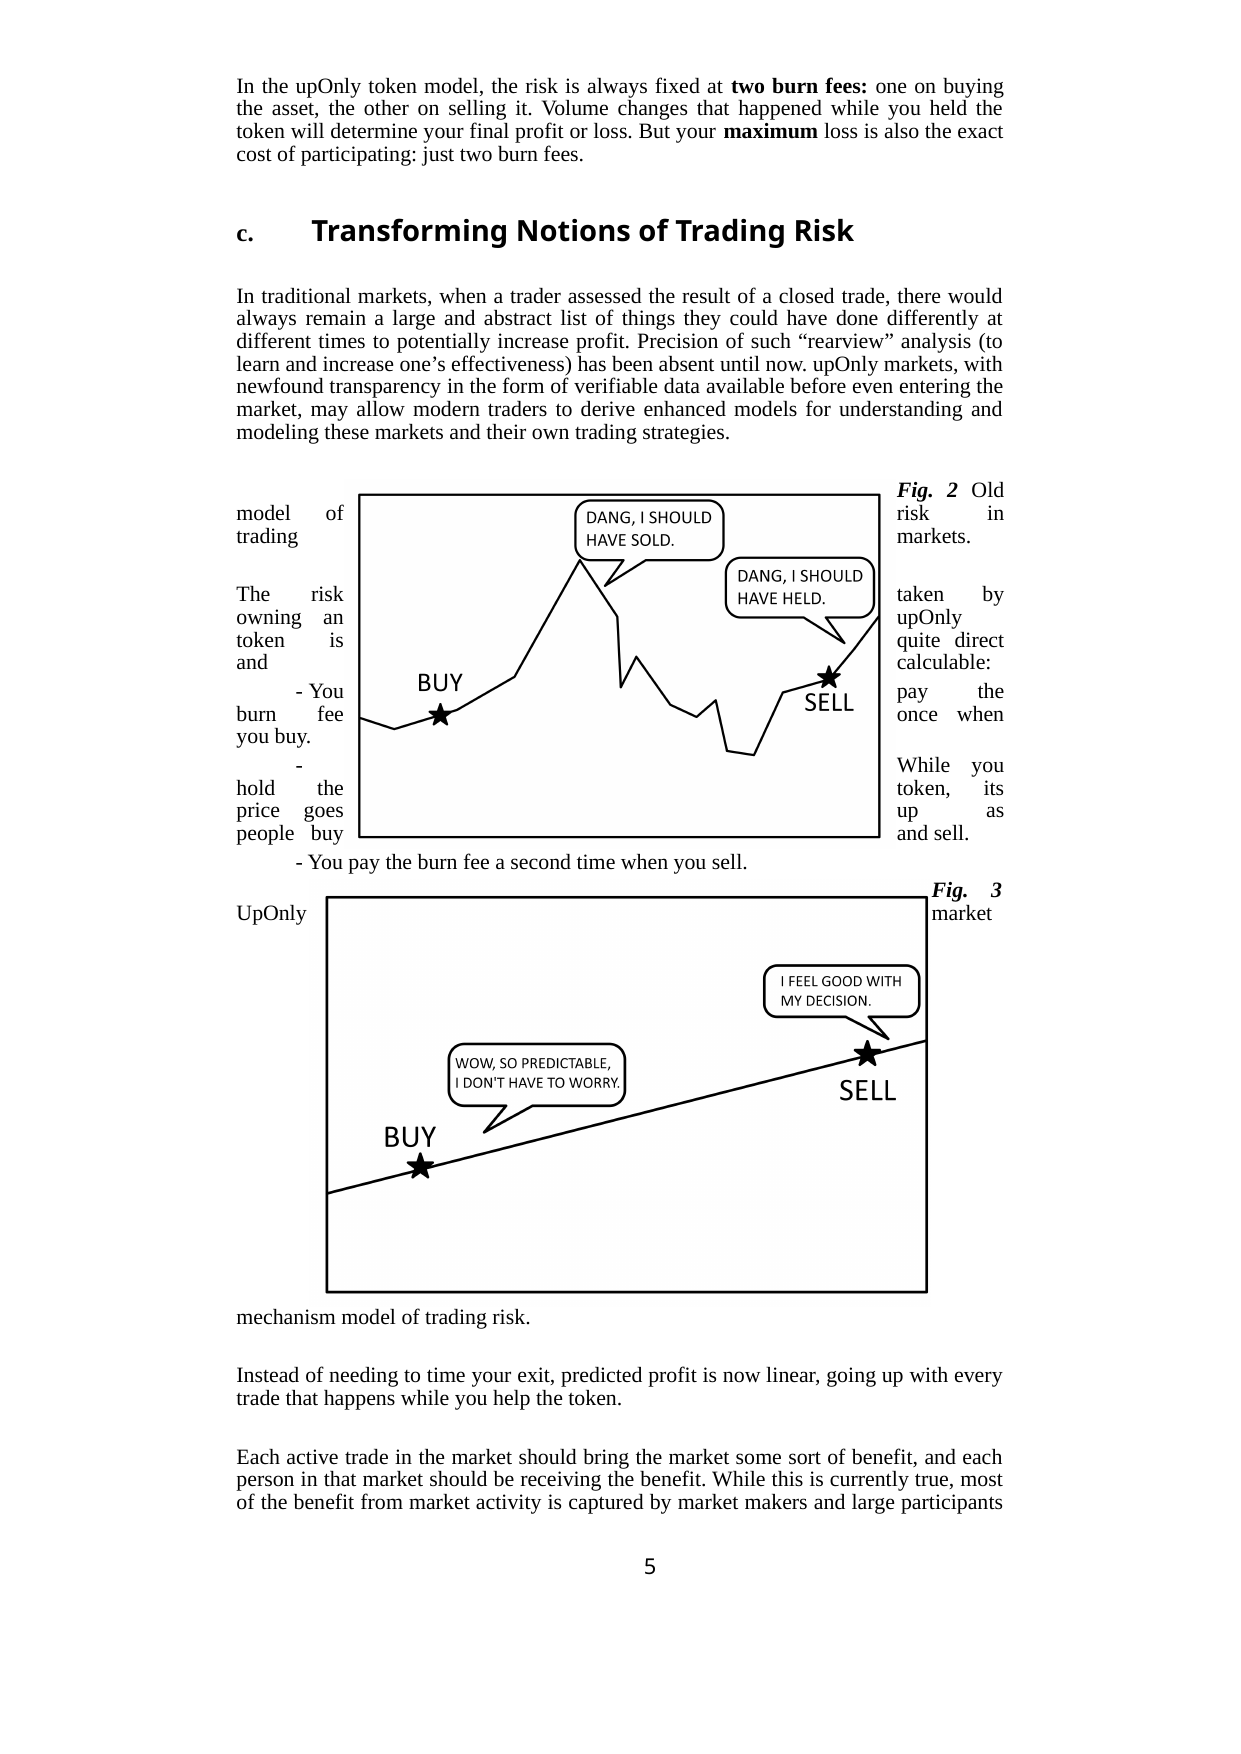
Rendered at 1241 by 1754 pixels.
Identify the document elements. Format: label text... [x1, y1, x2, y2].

text - While you hold the token, its price goes up as people buy and sell. [236, 754, 343, 845]
text Fig. 2 Old model of risk in trading markets. [897, 480, 1004, 548]
subtitle Transforming Notions of Trading Risk [236, 213, 1004, 249]
text The risk taken by owning an upOnly token is quite direct and calculable: [897, 584, 1004, 674]
text - You pay the burn fee once when you buy. [236, 680, 343, 748]
text - You pay the burn fee a second time when you sell. [236, 851, 1004, 874]
text Fig. 3 UpOnly market mechanism model of trading risk. [236, 879, 1004, 1329]
text Fig. 2 Old model of risk in trading markets. [236, 480, 343, 548]
text - While you hold the token, its price goes up as people buy and sell. [897, 754, 1004, 845]
text Instead of needing to time your exit, predicted profit is now linear, going up with every trade that happens while you help the token. [236, 1365, 1004, 1410]
text Each active trade in the market should bring the market some sort of benefit, and each person in that market should be receiving the benefit. While this is currently true, most of the benefit from market activity is captured by market makers and large participants [236, 1446, 1004, 1514]
text In traditional markets, when a trader assessed the result of a closed trade, there would always remain a large and abstract list of things they could have done differently at different times to potentially increase profit. Precision of such “rearview” analysis (to learn and increase one’s effectiveness) has been absent until now. upOnly markets, with newfound transparency in the form of verifiable data available before even entering the market, may allow modern traders to derive enhanced models for understanding and modeling these markets and their own trading strategies. [236, 285, 1004, 444]
text In the upOnly token model, the risk is always fixed at two burn fees: one on buying the asset, the other on selling it. Volume changes that happened while you held the token will determine your final profit or loss. But your maximum loss is also the exact cost of participating: just two burn fees. [236, 75, 1004, 166]
text - You pay the burn fee once when you buy. [897, 680, 1004, 748]
text The risk taken by owning an upOnly token is quite direct and calculable: [236, 584, 343, 674]
